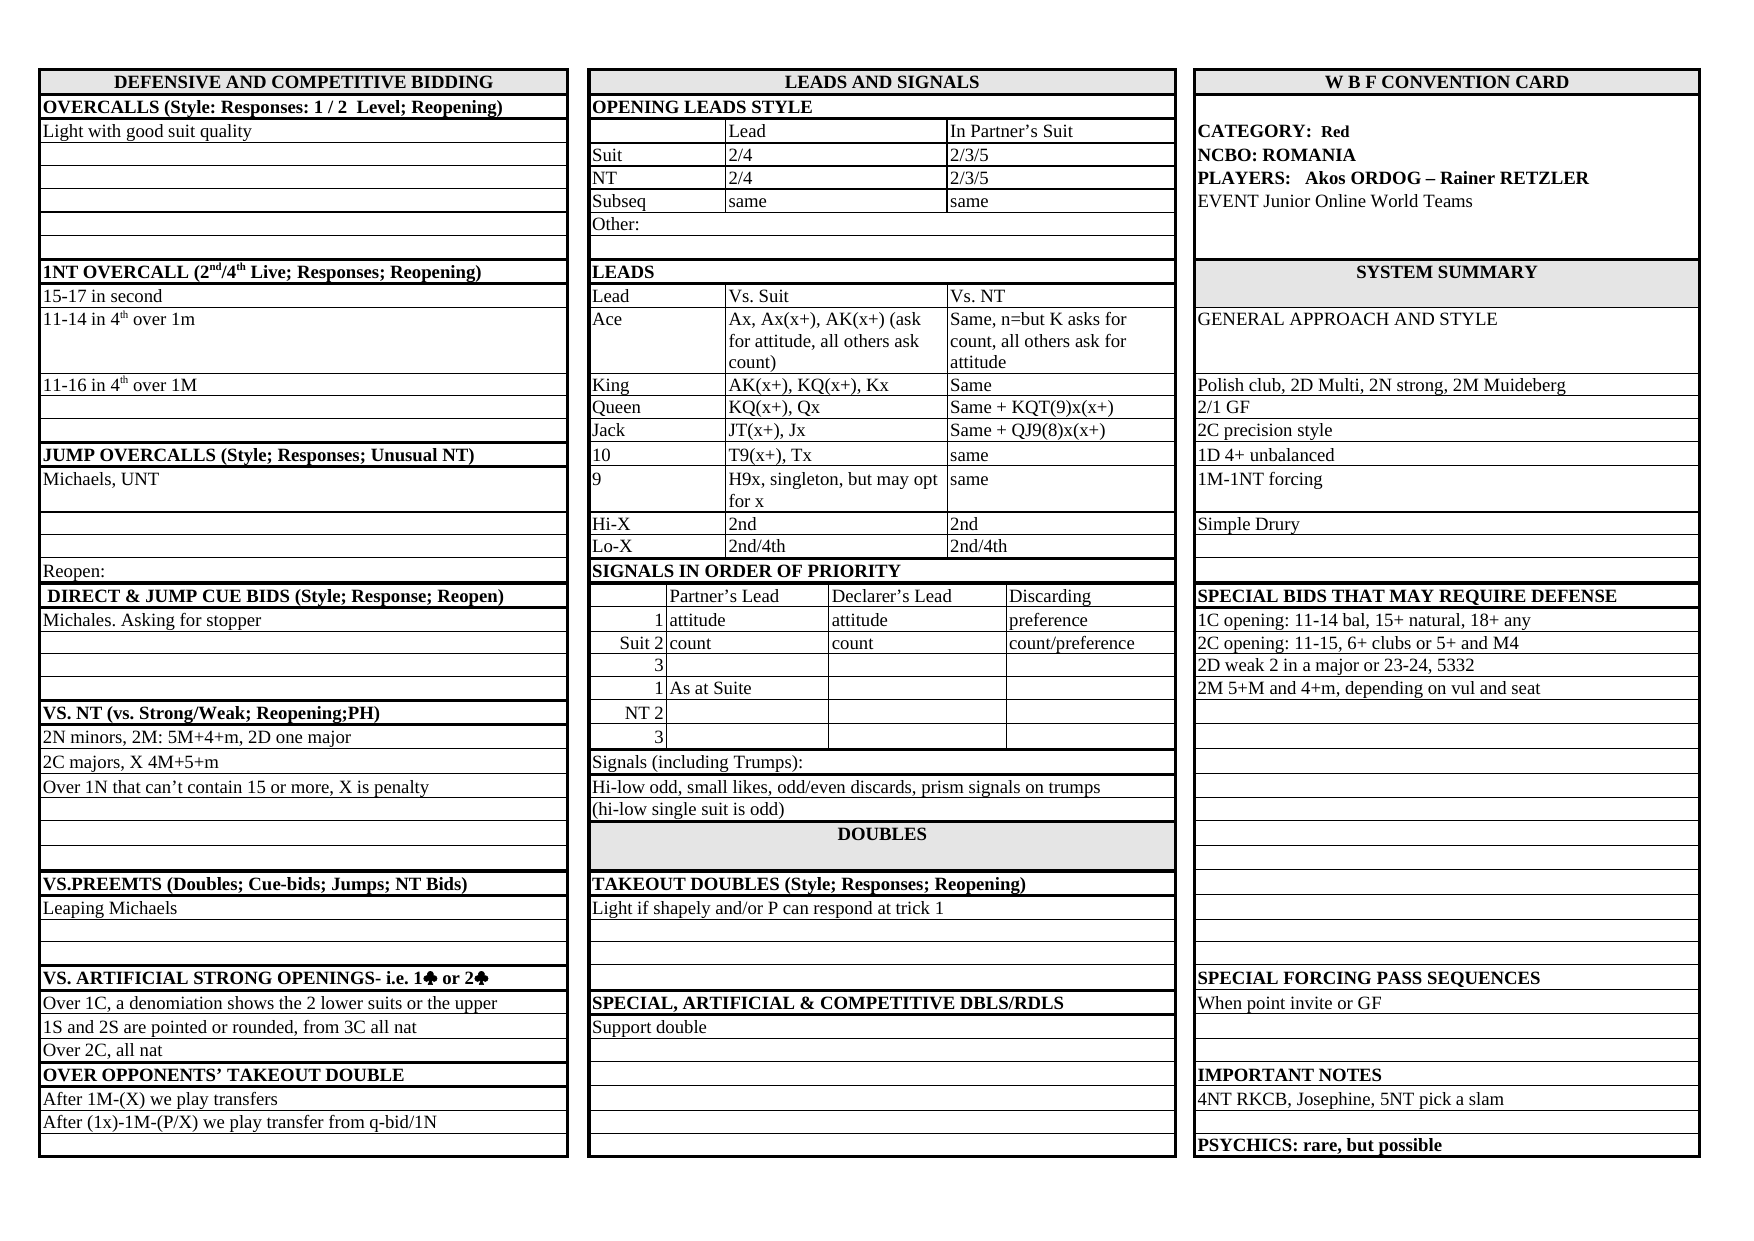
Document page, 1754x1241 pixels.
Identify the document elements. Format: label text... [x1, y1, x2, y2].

table_cell NT 2 [591, 700, 666, 723]
table_cell [1196, 749, 1698, 773]
table_cell KQ(x+), Qx [726, 396, 947, 418]
table_cell PLAYERS: Akos ORDOG – Rainer RETZLER [1196, 165, 1698, 188]
table_cell 2nd [948, 513, 1174, 534]
table_cell When point invite or GF [1196, 990, 1698, 1013]
table_cell Suit [591, 144, 725, 165]
table_cell [1196, 1014, 1698, 1038]
table_header DEFENSIVE AND COMPETITIVE BIDDING [41, 71, 566, 93]
table_cell count [829, 632, 1006, 653]
table_cell Ax, Ax(x+), AK(x+) (ask for attitude, all others ask count) [726, 308, 947, 373]
table_cell 2C opening: 11-15, 6+ clubs or 5+ and M4 [1196, 632, 1698, 653]
table_cell count [667, 632, 828, 653]
table_cell Leaping Michaels [41, 897, 566, 919]
table_cell [41, 821, 566, 844]
table_cell [591, 1062, 1174, 1085]
table_cell 2C precision style [1196, 419, 1698, 441]
table_cell JUMP OVERCALLS (Style; Responses; Unusual NT) [41, 444, 566, 465]
table_cell [829, 677, 1006, 698]
table_cell 2N minors, 2M: 5M+4+m, 2D one major [41, 726, 566, 748]
table_cell After 1M-(X) we play transfers [41, 1088, 566, 1110]
table_cell same [726, 190, 946, 211]
table_cell VS.PREEMTS (Doubles; Cue-bids; Jumps; NT Bids) [41, 873, 566, 894]
table_cell Lead [726, 120, 946, 142]
table_cell SPECIAL, ARTIFICIAL & COMPETITIVE DBLS/RDLS [591, 992, 1174, 1013]
table_cell [1196, 870, 1698, 894]
table_cell Same, n=but K asks for count, all others ask for attitude [948, 308, 1174, 373]
table_cell [41, 632, 566, 653]
table_cell SYSTEM SUMMARY [1196, 261, 1698, 307]
table_cell Reopen: [41, 558, 566, 581]
table_cell Over 2C, all nat [41, 1039, 566, 1061]
table_cell 3 [591, 654, 666, 676]
table_cell Suit 2 [591, 632, 666, 653]
table_cell 1 [591, 677, 666, 698]
table_cell [41, 920, 566, 941]
table_cell 2nd/4th [948, 535, 1174, 557]
table_cell Queen [591, 396, 725, 418]
table_cell 11-16 in 4th over 1M [41, 374, 566, 395]
table_cell [1196, 724, 1698, 748]
table_cell 2/3/5 [948, 167, 1174, 188]
table_cell SPECIAL BIDS THAT MAY REQUIRE DEFENSE [1196, 585, 1698, 606]
table_cell same [948, 190, 1174, 211]
table_header W B F CONVENTION CARD [1196, 71, 1698, 93]
table_cell 2C majors, X 4M+5+m [41, 749, 566, 773]
table_cell LEADS [591, 261, 1174, 282]
table_cell OPENING LEADS STYLE [591, 96, 1174, 117]
table_cell PSYCHICS: rare, but possible [1196, 1134, 1698, 1155]
table_cell 2nd [726, 513, 947, 534]
table_cell NCBO: ROMANIA [1196, 142, 1698, 165]
table_cell 10 [591, 442, 725, 465]
table_cell Ace [591, 308, 725, 373]
table_cell [1007, 700, 1174, 723]
table_cell [591, 1086, 1174, 1110]
table_cell [41, 189, 566, 211]
table_cell [591, 120, 725, 142]
table_cell Same + QJ9(8)x(x+) [948, 419, 1174, 441]
table_cell 11-14 in 4th over 1m [41, 308, 566, 373]
table_cell 2M 5+M and 4+m, depending on vul and seat [1196, 677, 1698, 698]
table_cell [829, 654, 1006, 676]
table_cell [41, 846, 566, 869]
table_cell 3 [591, 724, 666, 748]
table_cell Simple Drury [1196, 513, 1698, 534]
table_cell Light if shapely and/or P can respond at trick 1 [591, 897, 1174, 919]
table_cell [829, 700, 1006, 723]
table_cell [1196, 798, 1698, 820]
table_cell [591, 942, 1174, 964]
table_cell After (1x)-1M-(P/X) we play transfer from q-bid/1N [41, 1111, 566, 1132]
table_cell [1196, 558, 1698, 581]
table_cell OVERCALLS (Style: Responses: 1 / 2 Level; Reopening) [41, 96, 566, 117]
table_cell Light with good suit quality [41, 120, 566, 142]
table_cell H9x, singleton, but may opt for x [726, 466, 947, 511]
table_cell 15-17 in second [41, 285, 566, 307]
table_cell [41, 942, 566, 964]
table_cell Same + KQT(9)x(x+) [948, 396, 1174, 418]
table_cell SPECIAL FORCING PASS SEQUENCES [1196, 965, 1698, 988]
table_cell [41, 654, 566, 676]
table_cell Vs. NT [948, 285, 1174, 307]
table_cell [1007, 677, 1174, 698]
table_cell 1M-1NT forcing [1196, 466, 1698, 511]
table_cell [591, 1039, 1174, 1061]
table_cell Discarding [1007, 585, 1174, 606]
table_cell King [591, 374, 725, 395]
table_cell [667, 700, 828, 723]
table_cell [41, 535, 566, 557]
table_cell 1NT OVERCALL (2nd/4th Live; Responses; Reopening) [41, 261, 566, 282]
table_cell Over 1C, a denomiation shows the 2 lower suits or the upper [41, 992, 566, 1013]
table_cell [591, 1111, 1174, 1132]
table_cell Same [948, 374, 1174, 395]
table_cell Over 1N that can’t contain 15 or more, X is penalty [41, 774, 566, 797]
table_cell [1196, 942, 1698, 964]
table_cell [667, 724, 828, 748]
table_cell [41, 513, 566, 534]
table_cell Vs. Suit [726, 285, 947, 307]
table_cell same [948, 466, 1174, 511]
table_cell [1196, 96, 1698, 117]
table_cell Jack [591, 419, 725, 441]
table_cell Michaels, UNT [41, 468, 566, 511]
table_cell [1196, 1039, 1698, 1061]
table_cell preference [1007, 607, 1174, 631]
table_cell (hi-low single suit is odd) [591, 798, 1174, 820]
table_cell 4NT RKCB, Josephine, 5NT pick a slam [1196, 1086, 1698, 1110]
table_cell 1C opening: 11-14 bal, 15+ natural, 18+ any [1196, 609, 1698, 631]
table_cell [1196, 235, 1698, 258]
table_cell Lo-X [591, 535, 725, 557]
table_cell OVER OPPONENTS’ TAKEOUT DOUBLE [41, 1064, 566, 1085]
table_cell 1D 4+ unbalanced [1196, 442, 1698, 465]
table_cell VS. NT (vs. Strong/Weak; Reopening;PH) [41, 702, 566, 723]
table_cell [591, 920, 1174, 941]
table_cell [41, 396, 566, 418]
table_cell Lead [591, 285, 725, 307]
table_cell Hi-low odd, small likes, odd/even discards, prism signals on trumps [591, 776, 1174, 797]
table_cell [829, 724, 1006, 748]
table_cell DIRECT & JUMP CUE BIDS (Style; Response; Reopen) [41, 585, 566, 606]
table_cell [41, 166, 566, 188]
table_cell As at Suite [667, 677, 828, 698]
table_cell AK(x+), KQ(x+), Kx [726, 374, 947, 395]
table_cell same [948, 442, 1174, 465]
table_cell Michales. Asking for stopper [41, 609, 566, 631]
table_cell Other: [591, 213, 1174, 234]
table_cell [1196, 1111, 1698, 1132]
table_cell 9 [591, 466, 725, 511]
table_cell [41, 677, 566, 698]
table_cell [1007, 724, 1174, 748]
table_cell [41, 236, 566, 258]
table_cell [1196, 920, 1698, 941]
table_cell 2nd/4th [726, 535, 947, 557]
table_cell [591, 965, 1174, 988]
table_cell [591, 585, 666, 606]
table_cell Subseq [591, 190, 725, 211]
table_cell Support double [591, 1016, 1174, 1038]
table_cell 1S and 2S are pointed or rounded, from 3C all nat [41, 1014, 566, 1038]
table_cell [1007, 654, 1174, 676]
table_cell 2D weak 2 in a major or 23-24, 5332 [1196, 654, 1698, 676]
table_cell 2/4 [726, 144, 946, 165]
table_cell Signals (including Trumps): [591, 751, 1174, 773]
table_cell T9(x+), Tx [726, 442, 947, 465]
table_header [1177, 68, 1193, 1155]
table_cell Declarer’s Lead [829, 585, 1006, 606]
table_cell [41, 143, 566, 165]
table_cell [41, 798, 566, 820]
table_cell [41, 213, 566, 234]
table_cell JT(x+), Jx [726, 419, 947, 441]
table_cell [1196, 846, 1698, 869]
table_cell SIGNALS IN ORDER OF PRIORITY [591, 560, 1174, 581]
table_cell CATEGORY: Red [1196, 117, 1698, 142]
table_cell 1 [591, 607, 666, 631]
table_cell attitude [667, 607, 828, 631]
table_cell IMPORTANT NOTES [1196, 1062, 1698, 1085]
table_cell GENERAL APPROACH AND STYLE [1196, 308, 1698, 373]
table_cell [41, 419, 566, 441]
table_cell [1196, 211, 1698, 234]
table_cell Hi-X [591, 513, 725, 534]
table_cell [591, 236, 1174, 258]
table_cell count/preference [1007, 632, 1174, 653]
table_cell [1196, 821, 1698, 844]
table_cell [1196, 700, 1698, 723]
table_cell VS. ARTIFICIAL STRONG OPENINGS- i.e. 1 or 2 [41, 967, 566, 988]
table_cell TAKEOUT DOUBLES (Style; Responses; Reopening) [591, 873, 1174, 894]
table_cell In Partner’s Suit [948, 120, 1174, 142]
table_header [569, 68, 587, 1155]
table_cell [591, 1134, 1174, 1155]
table_cell [667, 654, 828, 676]
table_cell 2/4 [726, 167, 946, 188]
table_cell NT [591, 167, 725, 188]
table_cell [1196, 895, 1698, 919]
table_cell [1196, 535, 1698, 557]
table_cell DOUBLES [591, 823, 1174, 869]
table_header LEADS AND SIGNALS [591, 71, 1174, 93]
table_cell Polish club, 2D Multi, 2N strong, 2M Muideberg [1196, 374, 1698, 395]
table_cell 2/3/5 [948, 144, 1174, 165]
table_cell [41, 1134, 566, 1155]
table_cell EVENT Junior Online World Teams [1196, 188, 1698, 211]
table_cell attitude [829, 607, 1006, 631]
table_cell Partner’s Lead [667, 585, 828, 606]
table_cell 2/1 GF [1196, 396, 1698, 418]
table_cell [1196, 774, 1698, 797]
